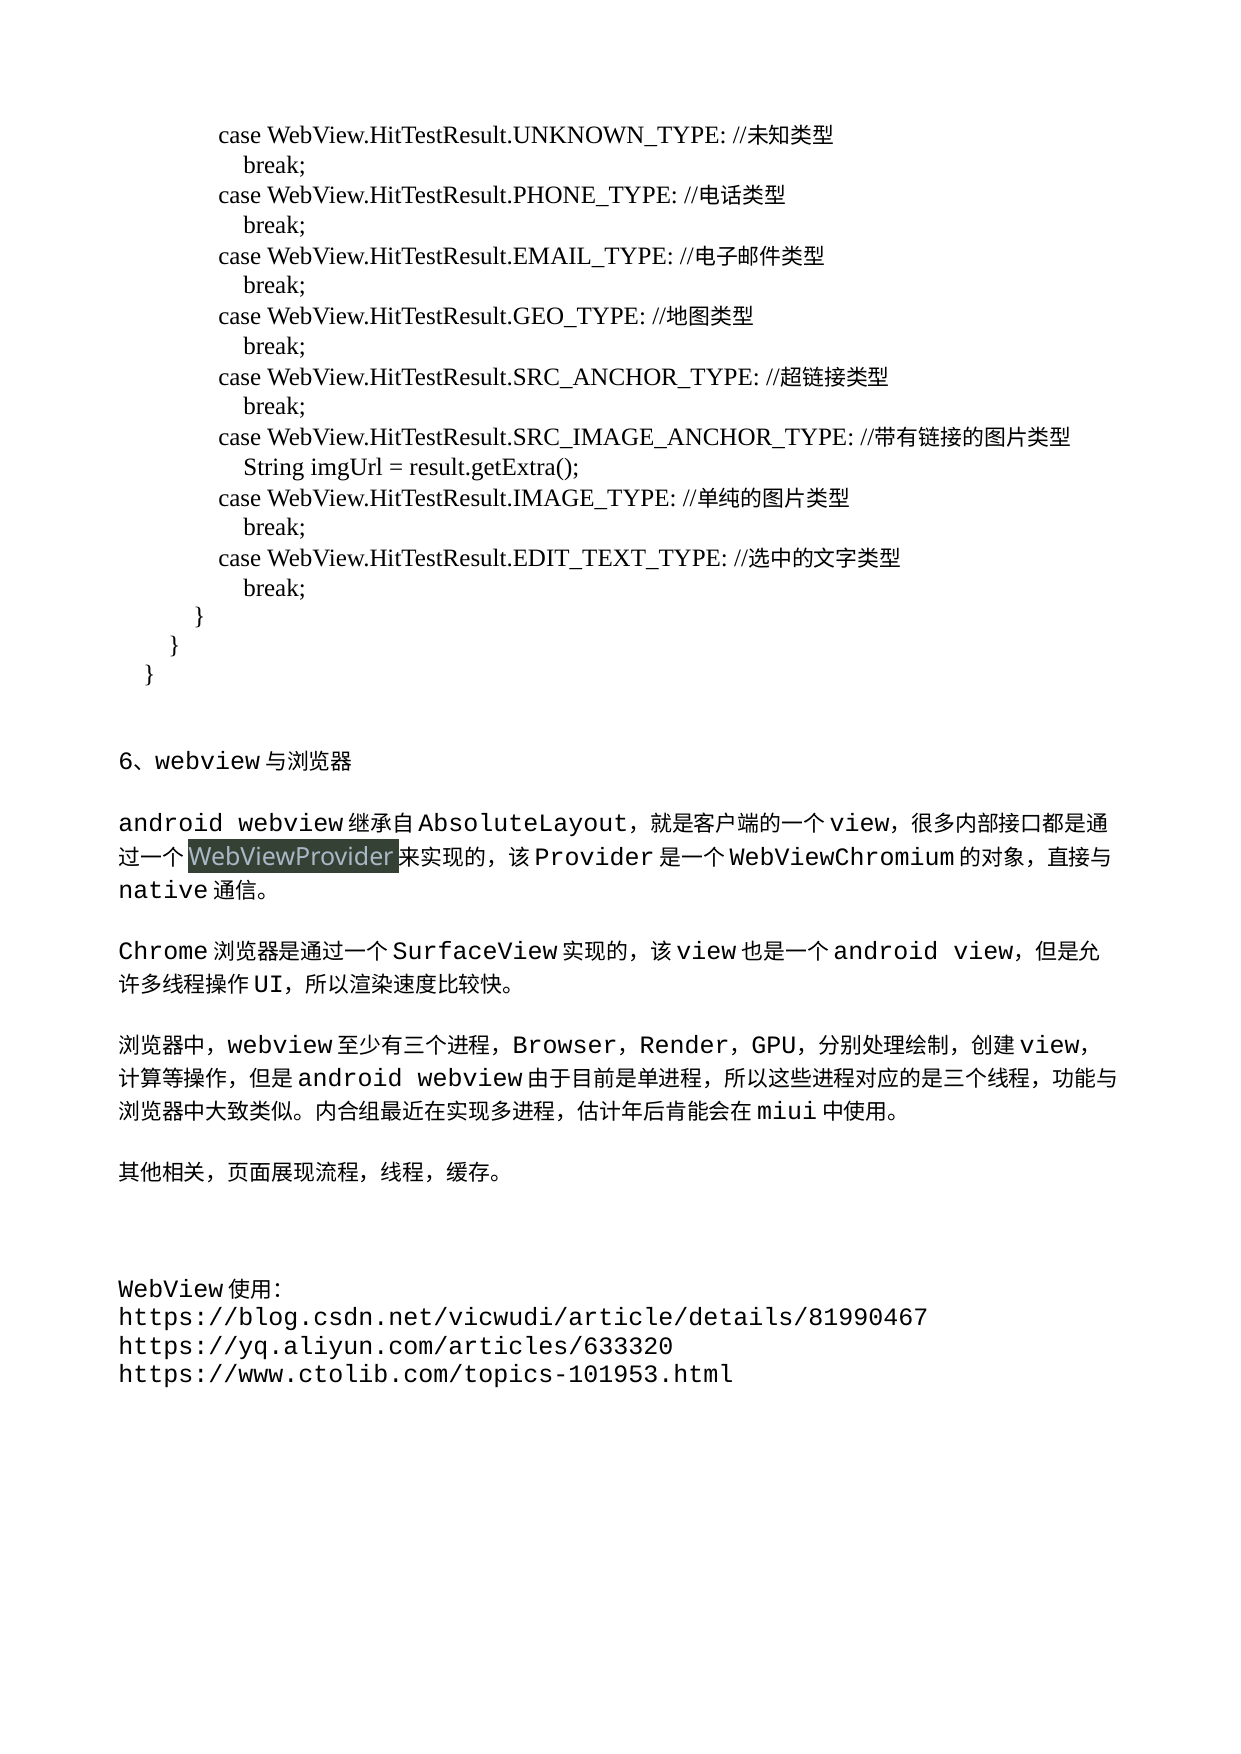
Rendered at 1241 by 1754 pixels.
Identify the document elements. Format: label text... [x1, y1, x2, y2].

text android webview继承自AbsoluteLayout，就是客户端的一个view，很多内部接口都是通过一个WebViewProvider来实现的，该Provider是一个WebViewChromium的对象，直接与native通信。 [118, 806, 1122, 906]
text break; [118, 150, 1122, 178]
text break; [118, 512, 1122, 541]
text WebView使用： [118, 1272, 1122, 1305]
text String imgUrl = result.getExtra(); [118, 452, 1122, 481]
text https://www.ctolib.com/topics-101953.html [118, 1362, 1122, 1390]
text case WebView.HitTestResult.SRC_IMAGE_ANCHOR_TYPE: //带有链接的图片类型 [118, 420, 1122, 452]
text break; [118, 210, 1122, 239]
text case WebView.HitTestResult.IMAGE_TYPE: //单纯的图片类型 [118, 481, 1122, 512]
text case WebView.HitTestResult.EMAIL_TYPE: //电子邮件类型 [118, 239, 1122, 271]
text case WebView.HitTestResult.EDIT_TEXT_TYPE: //选中的文字类型 [118, 541, 1122, 573]
text } [118, 601, 1122, 630]
text break; [118, 391, 1122, 420]
text 浏览器中，webview至少有三个进程，Browser，Render，GPU，分别处理绘制，创建view，计算等操作，但是android webview由于目前是单进程，所以这些进程对应的是三个线程，功能与浏览器中大致类似。内合组最近在实现多进程，估计年后肯能会在miui中使用。 [118, 1028, 1122, 1127]
text https://yq.aliyun.com/articles/633320 [118, 1333, 1122, 1362]
text break; [118, 271, 1122, 299]
text case WebView.HitTestResult.GEO_TYPE: //地图类型 [118, 299, 1122, 331]
text } [118, 659, 1122, 688]
text 其他相关，页面展现流程，线程，缓存。 [118, 1155, 1122, 1187]
text https://blog.csdn.net/vicwudi/article/details/81990467 [118, 1305, 1122, 1333]
text 6、webview与浏览器 [118, 744, 1122, 777]
text } [118, 630, 1122, 659]
text case WebView.HitTestResult.PHONE_TYPE: //电话类型 [118, 178, 1122, 210]
text Chrome浏览器是通过一个SurfaceView实现的，该view也是一个android view，但是允许多线程操作UI，所以渲染速度比较快。 [118, 934, 1122, 1000]
text case WebView.HitTestResult.UNKNOWN_TYPE: //未知类型 [118, 118, 1122, 150]
text break; [118, 573, 1122, 601]
text break; [118, 331, 1122, 360]
text case WebView.HitTestResult.SRC_ANCHOR_TYPE: //超链接类型 [118, 360, 1122, 391]
